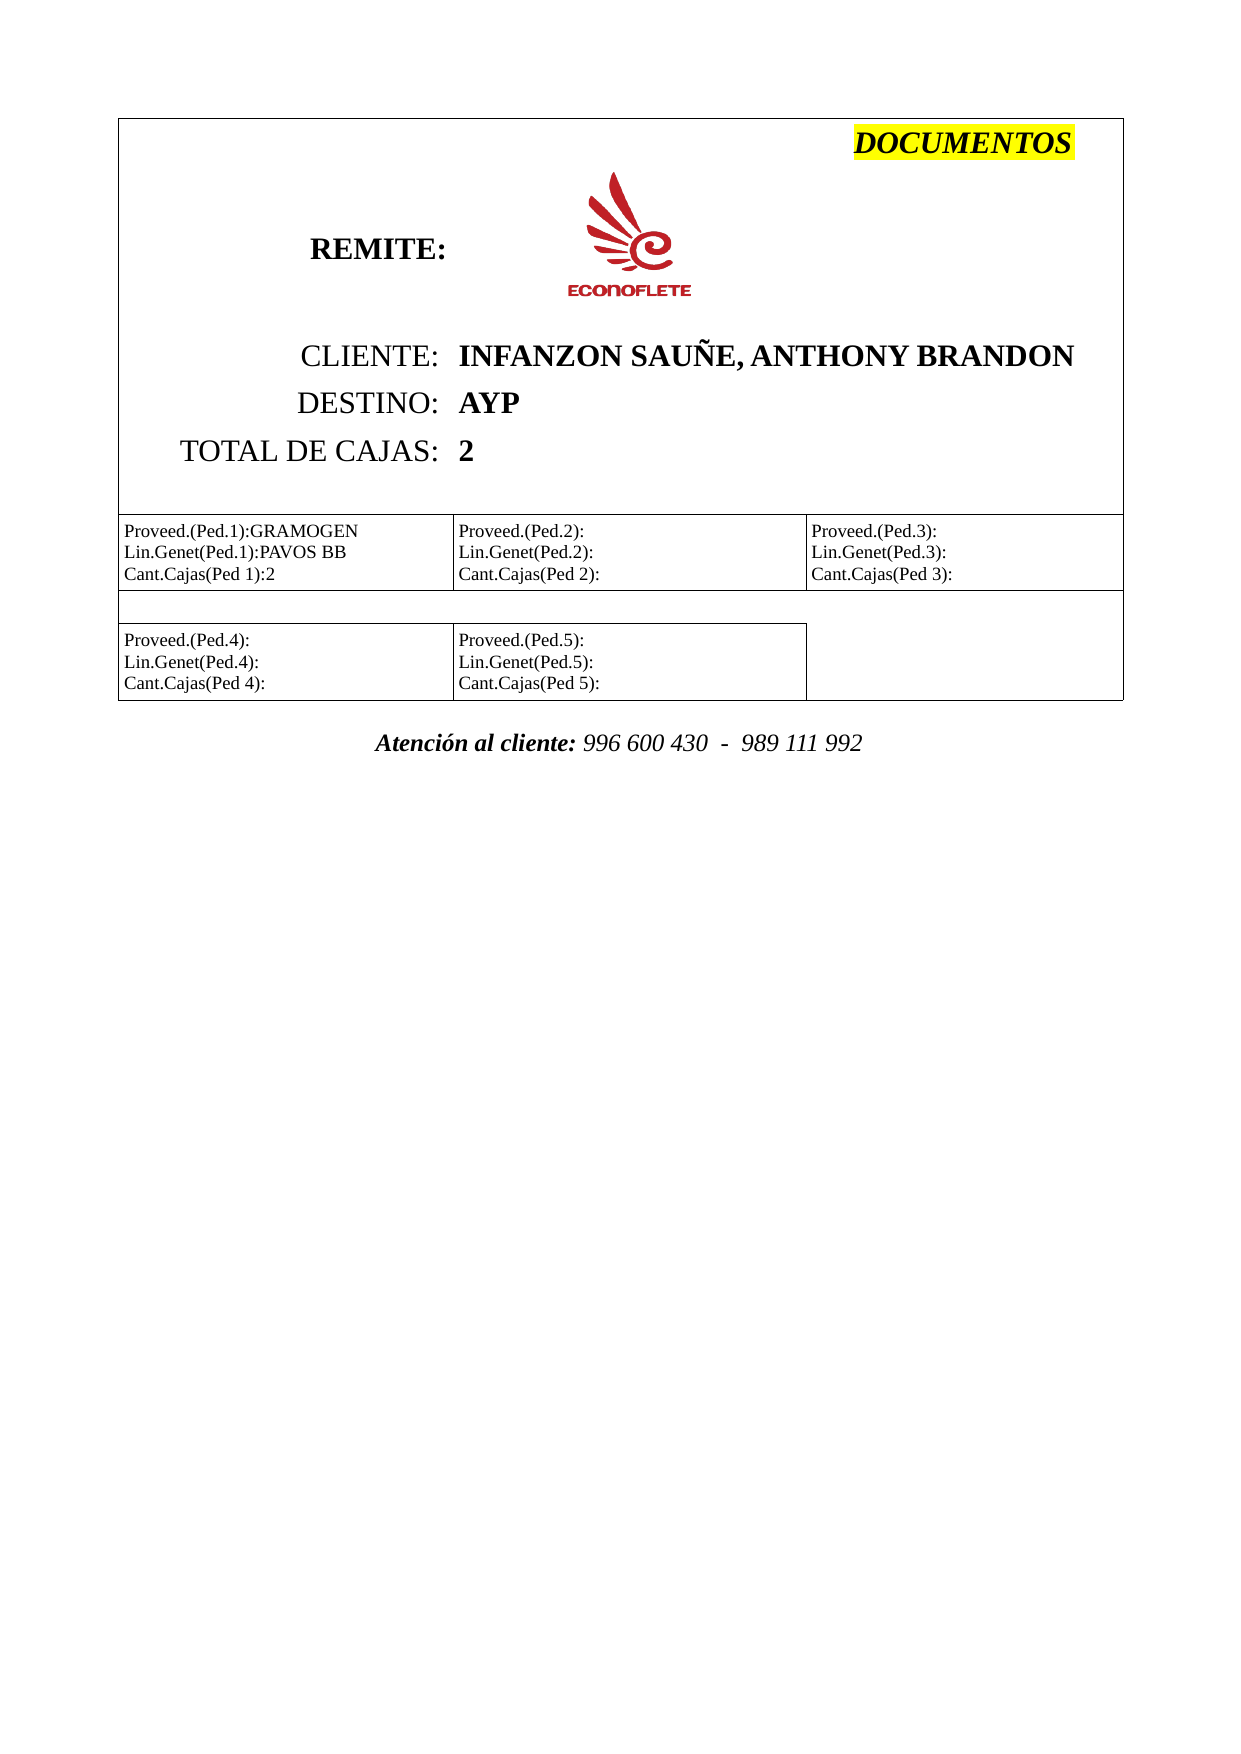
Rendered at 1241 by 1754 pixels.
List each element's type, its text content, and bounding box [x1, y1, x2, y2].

table_cell [806, 166, 1123, 332]
table_cell [119, 474, 453, 514]
table_cell [453, 591, 806, 623]
picture [552, 171, 707, 297]
table_header [453, 119, 806, 166]
table_cell TOTAL DE CAJAS: [119, 426, 453, 474]
text Atención al cliente: 996 600 430 - 989 111 992 [118, 728, 1122, 757]
table_cell [807, 623, 1123, 699]
table_cell DESTINO: [119, 379, 453, 426]
table_cell Proveed.(Ped.1):GRAMOGEN Lin.Genet(Ped.1):PAVOS BB Cant.Cajas(Ped 1):2 [119, 515, 453, 590]
table_cell [806, 379, 1123, 426]
table_cell [453, 166, 806, 332]
table_header DOCUMENTOS [806, 119, 1123, 166]
table_cell [806, 591, 1123, 623]
table_cell Proveed.(Ped.4): Lin.Genet(Ped.4): Cant.Cajas(Ped 4): [119, 624, 453, 699]
table_cell Proveed.(Ped.5): Lin.Genet(Ped.5): Cant.Cajas(Ped 5): [454, 624, 806, 699]
table_header [119, 119, 453, 166]
table_cell [119, 591, 453, 623]
table_cell INFANZON SAUÑE, ANTHONY BRANDON [453, 332, 1123, 379]
table_cell AYP [453, 379, 806, 426]
table_cell CLIENTE: [119, 332, 453, 379]
table_cell Proveed.(Ped.3): Lin.Genet(Ped.3): Cant.Cajas(Ped 3): [807, 515, 1123, 590]
table_cell 2 [453, 426, 1123, 474]
table_cell Proveed.(Ped.2): Lin.Genet(Ped.2): Cant.Cajas(Ped 2): [454, 515, 806, 590]
table_cell [453, 474, 806, 514]
table_cell REMITE: [119, 166, 453, 332]
table_cell [806, 474, 1123, 514]
